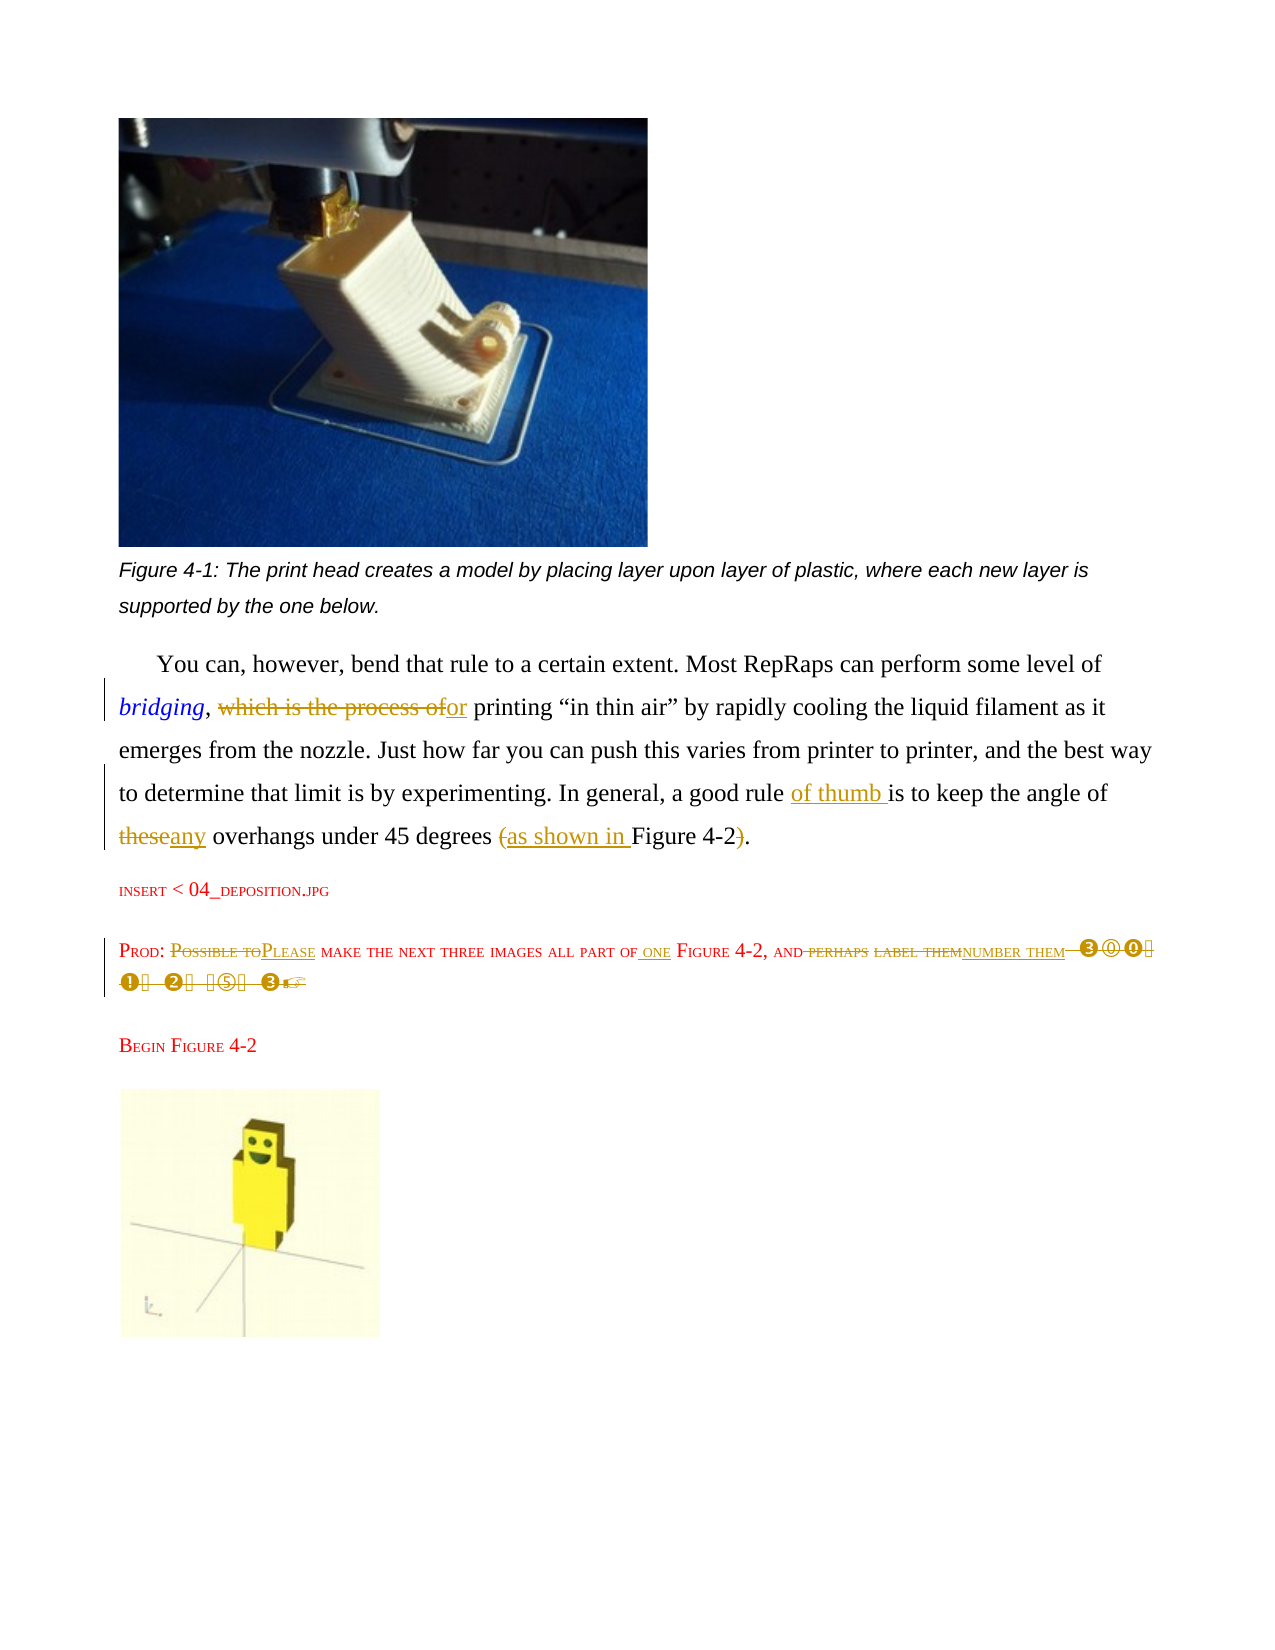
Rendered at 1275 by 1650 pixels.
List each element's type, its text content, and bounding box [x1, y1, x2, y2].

text You can, however, bend that rule to a certain extent. Most RepRaps can perform some level of bridging, or printing “in thin air” by rapidly cooling the liquid filament as it emerges from the nozzle. Just how far you can push this varies from printer to printer, and the best way to determine that limit is by experimenting. In general, a good rule of thumb is to keep the angle of any overhangs under 45 degrees as shown in Figure 4-2. [118, 649, 1156, 850]
picture [120, 1089, 380, 1337]
text Figure 4-1: The print head creates a model by placing layer upon layer of plastic, where each new layer is supported by the one below. [118, 118, 1156, 618]
picture [118, 118, 648, 547]
text Begin Figure 4-2 [118, 1033, 1156, 1057]
text Prod: Please make the next three images all part of one Figure 4-2, and number them [118, 938, 1156, 997]
text insert < 04_deposition.jpg [118, 877, 1156, 901]
